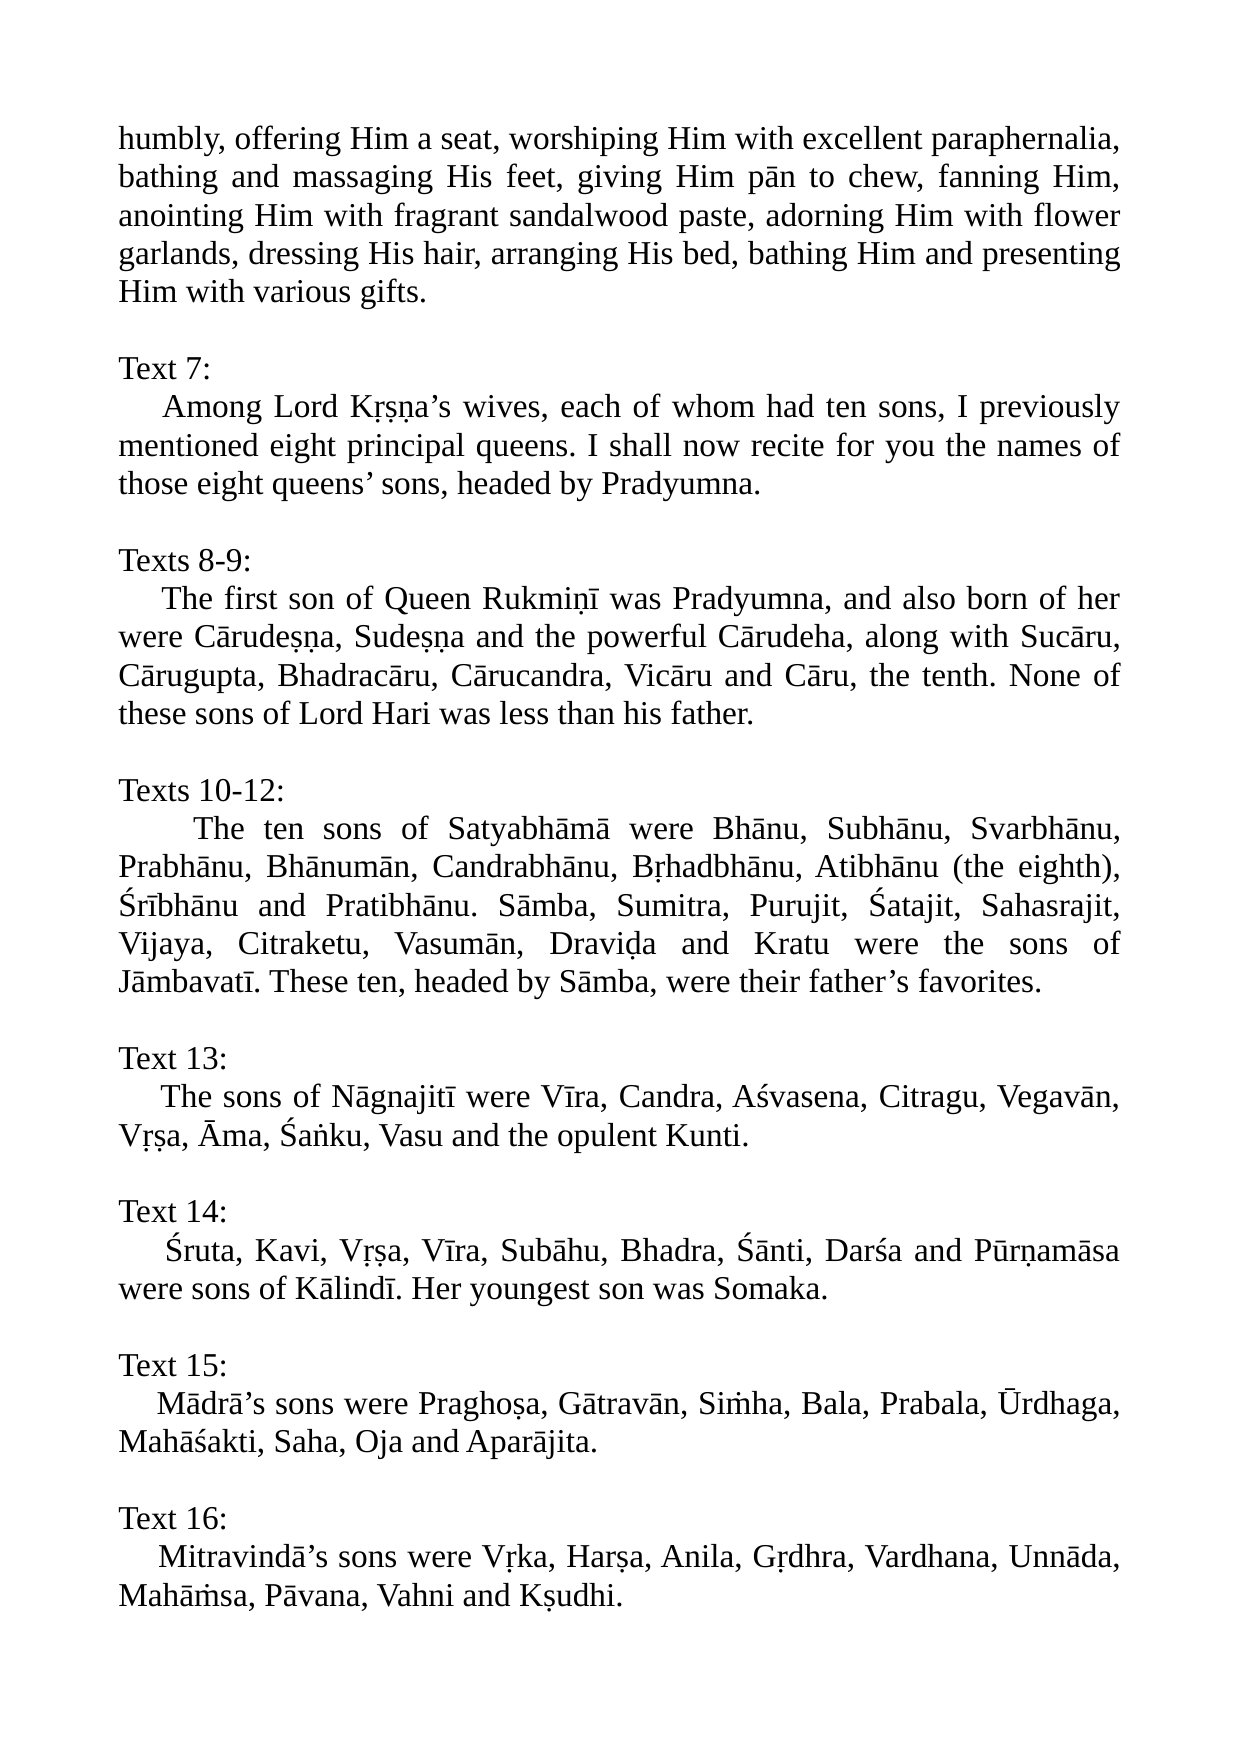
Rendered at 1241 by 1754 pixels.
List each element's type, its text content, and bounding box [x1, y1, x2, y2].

text Text 15: [118, 1345, 1122, 1383]
text Mitravindā’s sons were Vṛka, Harṣa, Anila, Gṛdhra, Vardhana, Unnāda, Mahāṁsa, Pāvana, Vahni and Kṣudhi. [118, 1536, 1122, 1613]
text Text 7: [118, 348, 1122, 386]
text The first son of Queen Rukmiṇī was Pradyumna, and also born of her were Cārudeṣṇa, Sudeṣṇa and the powerful Cārudeha, along with Sucāru, Cārugupta, Bhadracāru, Cārucandra, Vicāru and Cāru, the tenth. None of these sons of Lord Hari was less than his father. [118, 578, 1122, 731]
text Text 16: [118, 1498, 1122, 1536]
text humbly, offering Him a seat, worshiping Him with excellent paraphernalia, bathing and massaging His feet, giving Him pān to chew, fanning Him, anointing Him with fragrant sandalwood paste, adorning Him with flower garlands, dressing His hair, arranging His bed, bathing Him and presenting Him with various gifts. [118, 118, 1122, 310]
text The sons of Nāgnajitī were Vīra, Candra, Aśvasena, Citragu, Vegavān, Vṛṣa, Āma, Śaṅku, Vasu and the opulent Kunti. [118, 1076, 1122, 1153]
text Texts 8-9: [118, 540, 1122, 578]
text Mādrā’s sons were Praghoṣa, Gātravān, Siṁha, Bala, Prabala, Ūrdhaga, Mahāśakti, Saha, Oja and Aparājita. [118, 1383, 1122, 1460]
text The ten sons of Satyabhāmā were Bhānu, Subhānu, Svarbhānu, Prabhānu, Bhānumān, Candrabhānu, Bṛhadbhānu, Atibhānu (the eighth), Śrībhānu and Pratibhānu. Sāmba, Sumitra, Purujit, Śatajit, Sahasrajit, Vijaya, Citraketu, Vasumān, Draviḍa and Kratu were the sons of Jāmbavatī. These ten, headed by Sāmba, were their father’s favorites. [118, 808, 1122, 1000]
text Text 13: [118, 1038, 1122, 1076]
text Texts 10-12: [118, 770, 1122, 808]
text Śruta, Kavi, Vṛṣa, Vīra, Subāhu, Bhadra, Śānti, Darśa and Pūrṇamāsa were sons of Kālindī. Her youngest son was Somaka. [118, 1230, 1122, 1306]
text Text 14: [118, 1191, 1122, 1230]
text Among Lord Kṛṣṇa’s wives, each of whom had ten sons, I previously mentioned eight principal queens. I shall now recite for you the names of those eight queens’ sons, headed by Pradyumna. [118, 386, 1122, 501]
